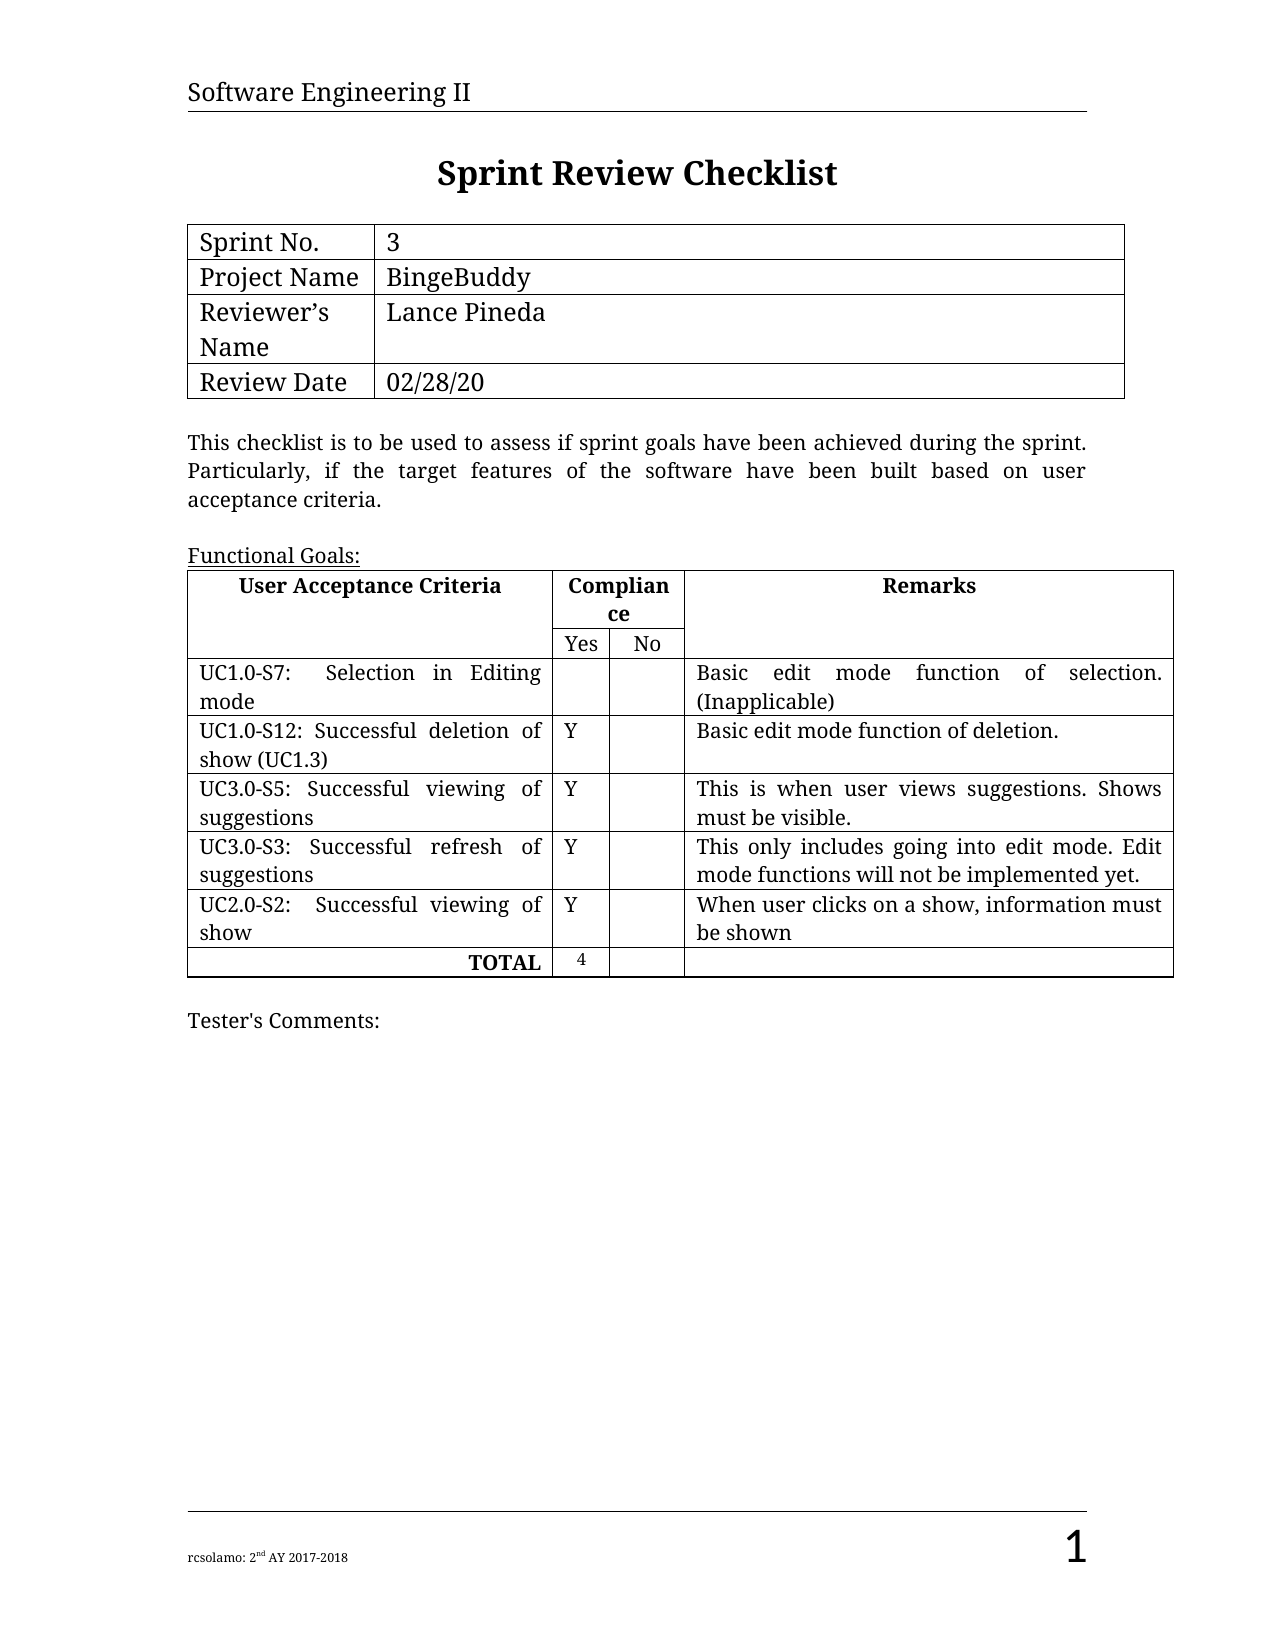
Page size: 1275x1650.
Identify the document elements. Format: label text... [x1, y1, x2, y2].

table_header 3 [375, 225, 1124, 259]
table_header User Acceptance Criteria [188, 571, 552, 657]
table_cell This is when user views suggestions. Shows must be visible. [685, 774, 1173, 831]
text Sprint Review Checklist [187, 150, 1087, 195]
table_cell TOTAL [188, 948, 552, 976]
table_cell Y [553, 774, 609, 831]
table_cell UC1.0-S7: Selection in Editing mode [188, 659, 552, 715]
table_cell [685, 948, 1173, 976]
table_cell [610, 948, 684, 976]
table_cell UC2.0-S2: Successful viewing of show [188, 890, 552, 947]
table_cell Y [553, 716, 609, 773]
table_header Remarks [685, 571, 1173, 657]
table_cell Yes [553, 629, 609, 657]
table_cell When user clicks on a show, information must be shown [685, 890, 1173, 947]
table_header Compliance [553, 571, 684, 628]
text This checklist is to be used to assess if sprint goals have been achieved during the sprint. Particularly, if the target features of the software have been built based on user acceptance criteria. [187, 428, 1087, 513]
table_cell UC3.0-S3: Successful refresh of suggestions [188, 832, 552, 889]
table_header Sprint No. [188, 225, 374, 259]
table_cell Reviewer’s Name [188, 295, 374, 363]
table_cell Project Name [188, 260, 374, 294]
table_cell [610, 890, 684, 947]
table_cell [610, 774, 684, 831]
table_cell This only includes going into edit mode. Edit mode functions will not be implemented yet. [685, 832, 1173, 889]
table_cell Lance Pineda [375, 295, 1124, 363]
table_cell BingeBuddy [375, 260, 1124, 294]
text Functional Goals: [187, 542, 1087, 570]
table_cell Basic edit mode function of selection. (Inapplicable) [685, 659, 1173, 715]
table_cell Review Date [188, 364, 374, 398]
table_cell [610, 832, 684, 889]
table_cell 02/28/20 [375, 364, 1124, 398]
table_cell [610, 659, 684, 715]
table_cell Y [553, 832, 609, 889]
table_cell Basic edit mode function of deletion. [685, 716, 1173, 773]
text Tester's Comments: [187, 1006, 1087, 1034]
table_cell [553, 659, 609, 715]
table_cell Y [553, 890, 609, 947]
table_cell 4 [553, 948, 609, 976]
table_cell UC3.0-S5: Successful viewing of suggestions [188, 774, 552, 831]
table_cell No [610, 629, 684, 657]
table_cell UC1.0-S12: Successful deletion of show (UC1.3) [188, 716, 552, 773]
table_cell [610, 716, 684, 773]
